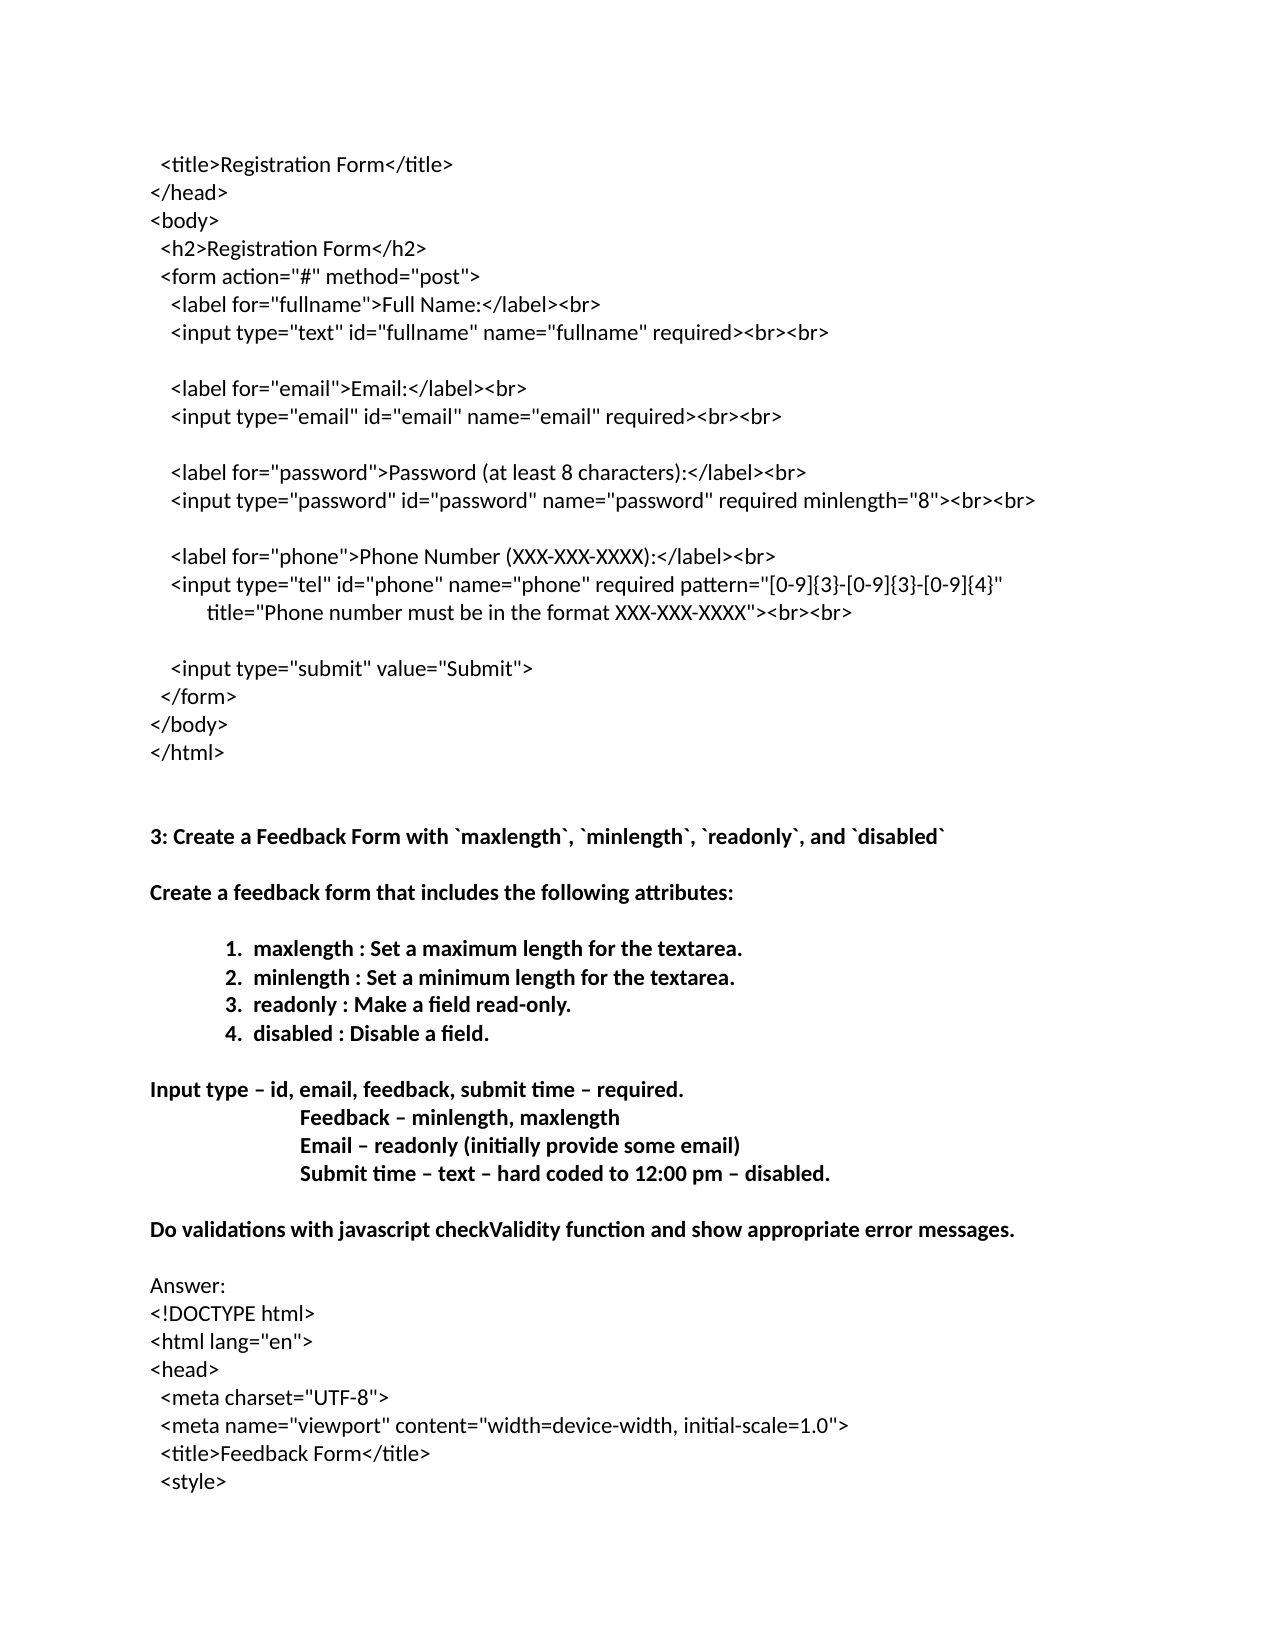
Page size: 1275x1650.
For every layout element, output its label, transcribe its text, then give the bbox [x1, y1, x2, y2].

text 1. maxlength : Set a maximum length for the textarea. [225, 934, 1125, 963]
text <body> [150, 206, 1125, 234]
text <label for="email">Email:</label><br> [150, 374, 1125, 402]
text <!DOCTYPE html> [150, 1299, 1125, 1327]
text <form action="#" method="post"> [150, 262, 1125, 290]
text 3: Create a Feedback Form with `maxlength`, `minlength`, `readonly`, and `disabled` [150, 822, 1125, 851]
text </html> [150, 738, 1125, 766]
text </form> [150, 682, 1125, 710]
text <style> [150, 1467, 1125, 1495]
text <label for="phone">Phone Number (XXX-XXX-XXXX):</label><br> [150, 542, 1125, 570]
text <h2>Registration Form</h2> [150, 234, 1125, 262]
text title="Phone number must be in the format XXX-XXX-XXXX"><br><br> [150, 598, 1125, 626]
text Feedback – minlength, maxlength [150, 1103, 1125, 1131]
text <label for="password">Password (at least 8 characters):</label><br> [150, 458, 1125, 486]
text <input type="email" id="email" name="email" required><br><br> [150, 402, 1125, 430]
text <meta name="viewport" content="width=device-width, initial-scale=1.0"> [150, 1411, 1125, 1439]
text </head> [150, 178, 1125, 206]
text <input type="tel" id="phone" name="phone" required pattern="[0-9]{3}-[0-9]{3}-[0-9]{4}" [150, 570, 1125, 598]
text Email – readonly (initially provide some email) [150, 1131, 1125, 1159]
text 4. disabled : Disable a field. [225, 1019, 1125, 1047]
text 2. minlength : Set a minimum length for the textarea. [225, 963, 1125, 991]
text <title>Feedback Form</title> [150, 1439, 1125, 1467]
text <head> [150, 1355, 1125, 1383]
text <title>Registration Form</title> [150, 150, 1125, 178]
text <input type="password" id="password" name="password" required minlength="8"><br><br> [150, 486, 1125, 514]
text Do validations with javascript checkValidity function and show appropriate error messages. [150, 1215, 1125, 1243]
text <input type="text" id="fullname" name="fullname" required><br><br> [150, 318, 1125, 346]
text <meta charset="UTF-8"> [150, 1383, 1125, 1411]
text 3. readonly : Make a field read-only. [225, 991, 1125, 1019]
text <label for="fullname">Full Name:</label><br> [150, 290, 1125, 318]
text Input type – id, email, feedback, submit time – required. [150, 1075, 1125, 1103]
text Create a feedback form that includes the following attributes: [150, 878, 1125, 907]
text Submit time – text – hard coded to 12:00 pm – disabled. [150, 1159, 1125, 1187]
text Answer: [150, 1271, 1125, 1299]
text <html lang="en"> [150, 1327, 1125, 1355]
text <input type="submit" value="Submit"> [150, 654, 1125, 682]
text </body> [150, 710, 1125, 738]
